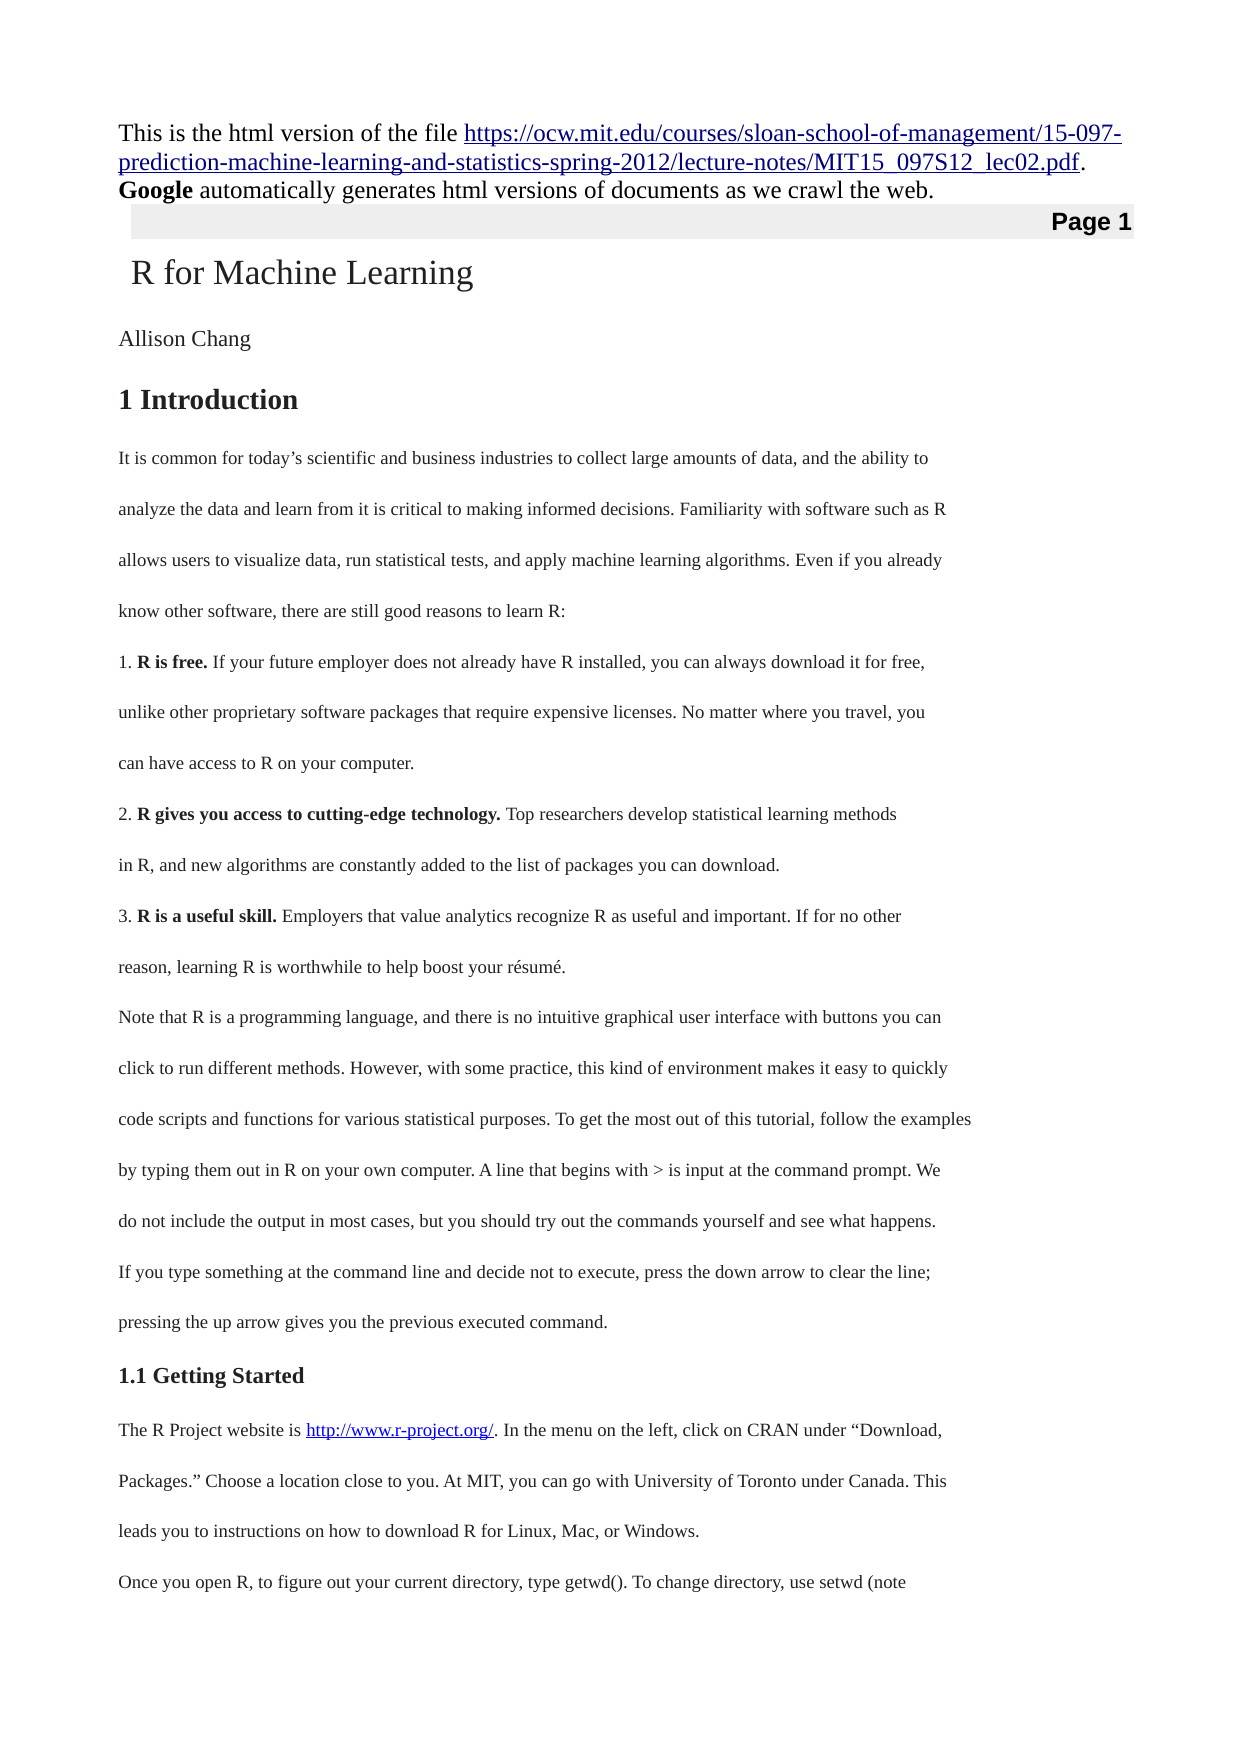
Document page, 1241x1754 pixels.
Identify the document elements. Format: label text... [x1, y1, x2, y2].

text analyze the data and learn from it is critical to making informed decisions. Familiarity with software such as R [118, 498, 1122, 519]
text 3. R is a useful skill. Employers that value analytics recognize R as useful and important. If for no other [118, 905, 1122, 926]
text The R Project website is http://www.r-project.org/. In the menu on the left, click on CRAN under “Download, [118, 1419, 1122, 1440]
text It is common for today’s scientific and business industries to collect large amounts of data, and the ability to [118, 447, 1122, 469]
text R for Machine Learning [131, 251, 1109, 292]
text leads you to instructions on how to download R for Linux, Mac, or Windows. [118, 1520, 1122, 1542]
text in R, and new algorithms are constantly added to the list of packages you can download. [118, 854, 1122, 875]
text 1. R is free. If your future employer does not already have R installed, you can always download it for free, [118, 651, 1122, 672]
text 1.1 Getting Started [118, 1362, 1122, 1388]
text Note that R is a programming language, and there is no intuitive graphical user interface with buttons you can [118, 1006, 1122, 1028]
text Allison Chang [118, 325, 1122, 352]
text 1 Introduction [118, 382, 1122, 416]
text If you type something at the command line and decide not to execute, press the down arrow to clear the line; [118, 1261, 1122, 1282]
text pressing the up arrow gives you the previous executed command. [118, 1311, 1122, 1333]
text This is the html version of the file https://ocw.mit.edu/courses/sloan-school-of-management/15-097-prediction-machine-learning-and-statistics-spring-2012/lecture-notes/MIT15_097S12_lec02.pdf. Google automatically generates html versions of documents as we crawl the web. [118, 118, 1122, 204]
text unlike other proprietary software packages that require expensive licenses. No matter where you travel, you [118, 701, 1122, 723]
text do not include the output in most cases, but you should try out the commands yourself and see what happens. [118, 1210, 1122, 1231]
text 2. R gives you access to cutting-edge technology. Top researchers develop statistical learning methods [118, 803, 1122, 824]
text can have access to R on your computer. [118, 752, 1122, 774]
text code scripts and functions for various statistical purposes. To get the most out of this tutorial, follow the examples [118, 1108, 1122, 1129]
text by typing them out in R on your own computer. A line that begins with > is input at the command prompt. We [118, 1159, 1122, 1180]
text Packages.” Choose a location close to you. At MIT, you can go with University of Toronto under Canada. This [118, 1469, 1122, 1491]
text click to run different methods. However, with some practice, this kind of environment makes it easy to quickly [118, 1057, 1122, 1079]
text Once you open R, to figure out your current directory, type getwd(). To change directory, use setwd (note [118, 1571, 1122, 1593]
text reason, learning R is worthwhile to help boost your résumé. [118, 956, 1122, 977]
text know other software, there are still good reasons to learn R: [118, 600, 1122, 621]
text allows users to visualize data, run statistical tests, and apply machine learning algorithms. Even if you already [118, 549, 1122, 570]
table_header Page 1 [131, 204, 1134, 239]
